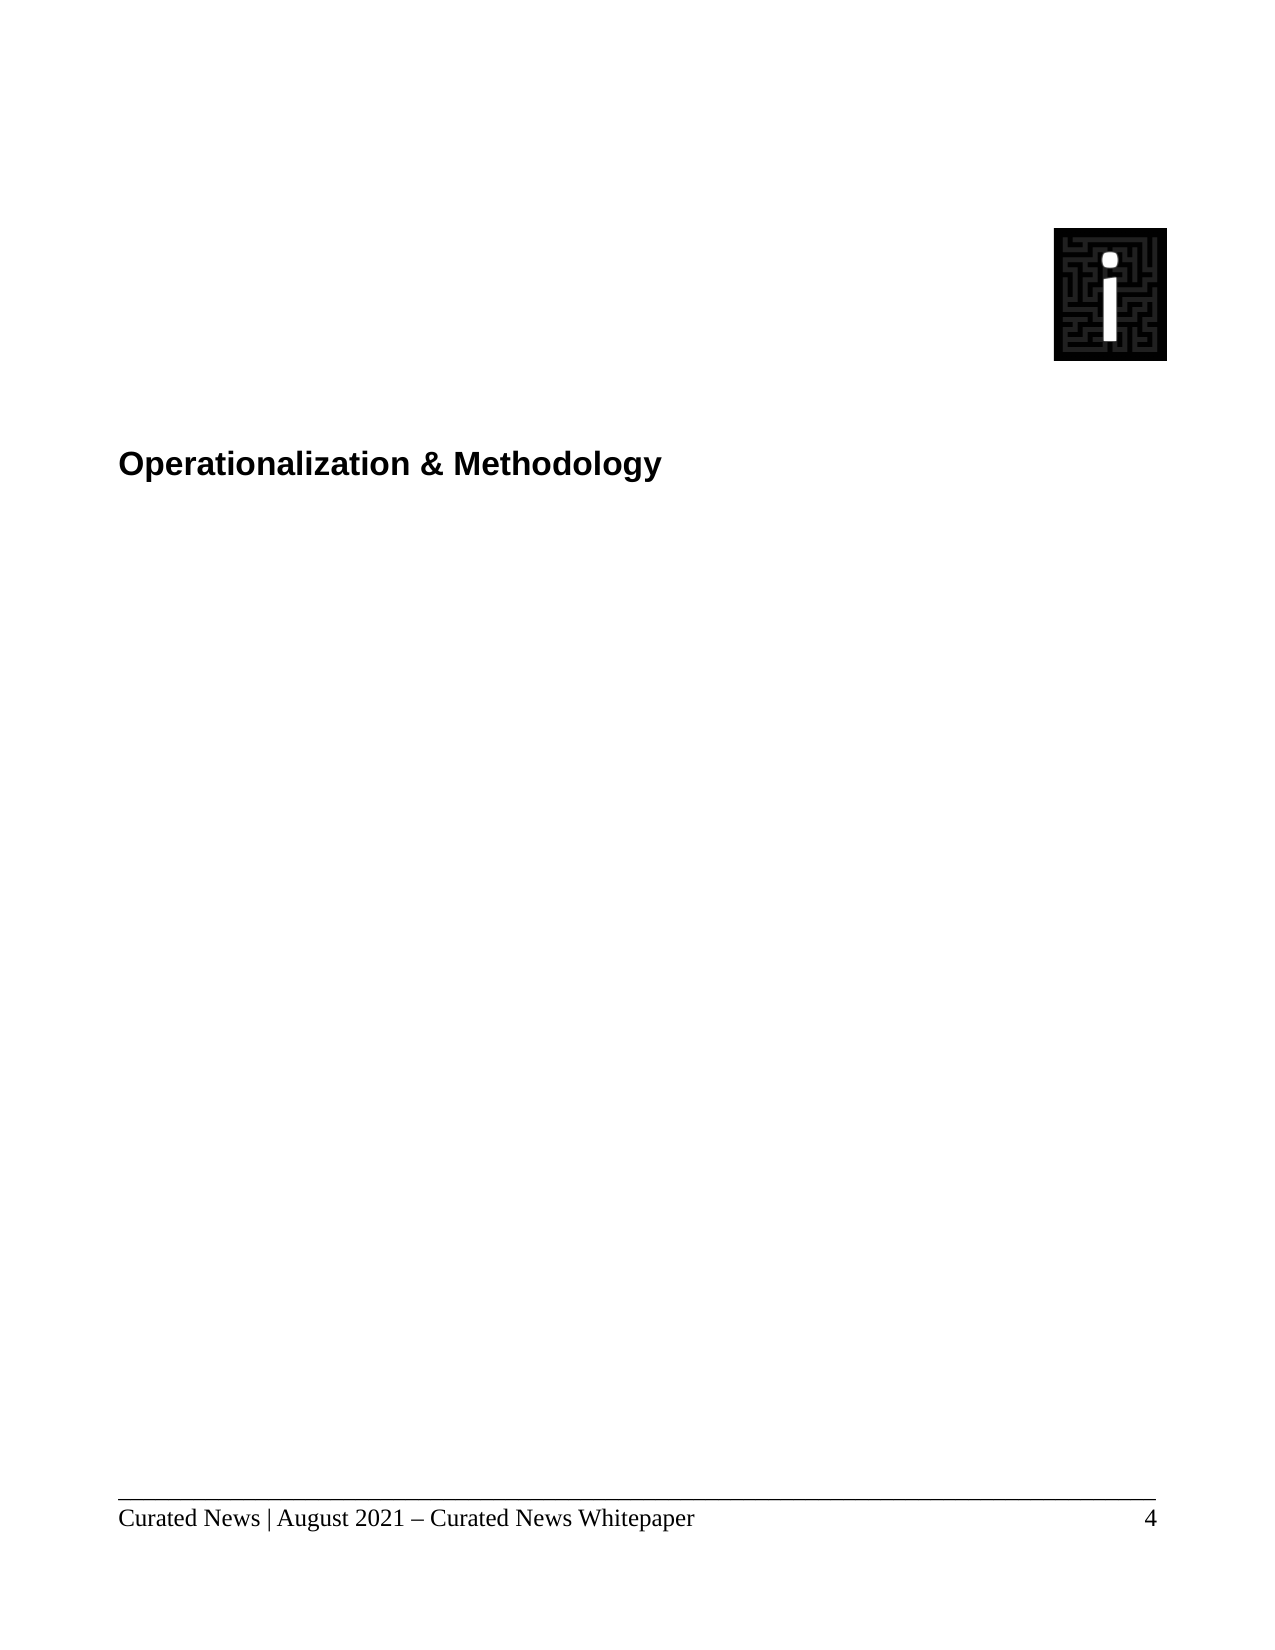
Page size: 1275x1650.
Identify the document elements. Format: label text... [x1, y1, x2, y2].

subtitle Operationalization & Methodology [118, 444, 1157, 482]
picture [1053, 228, 1167, 361]
